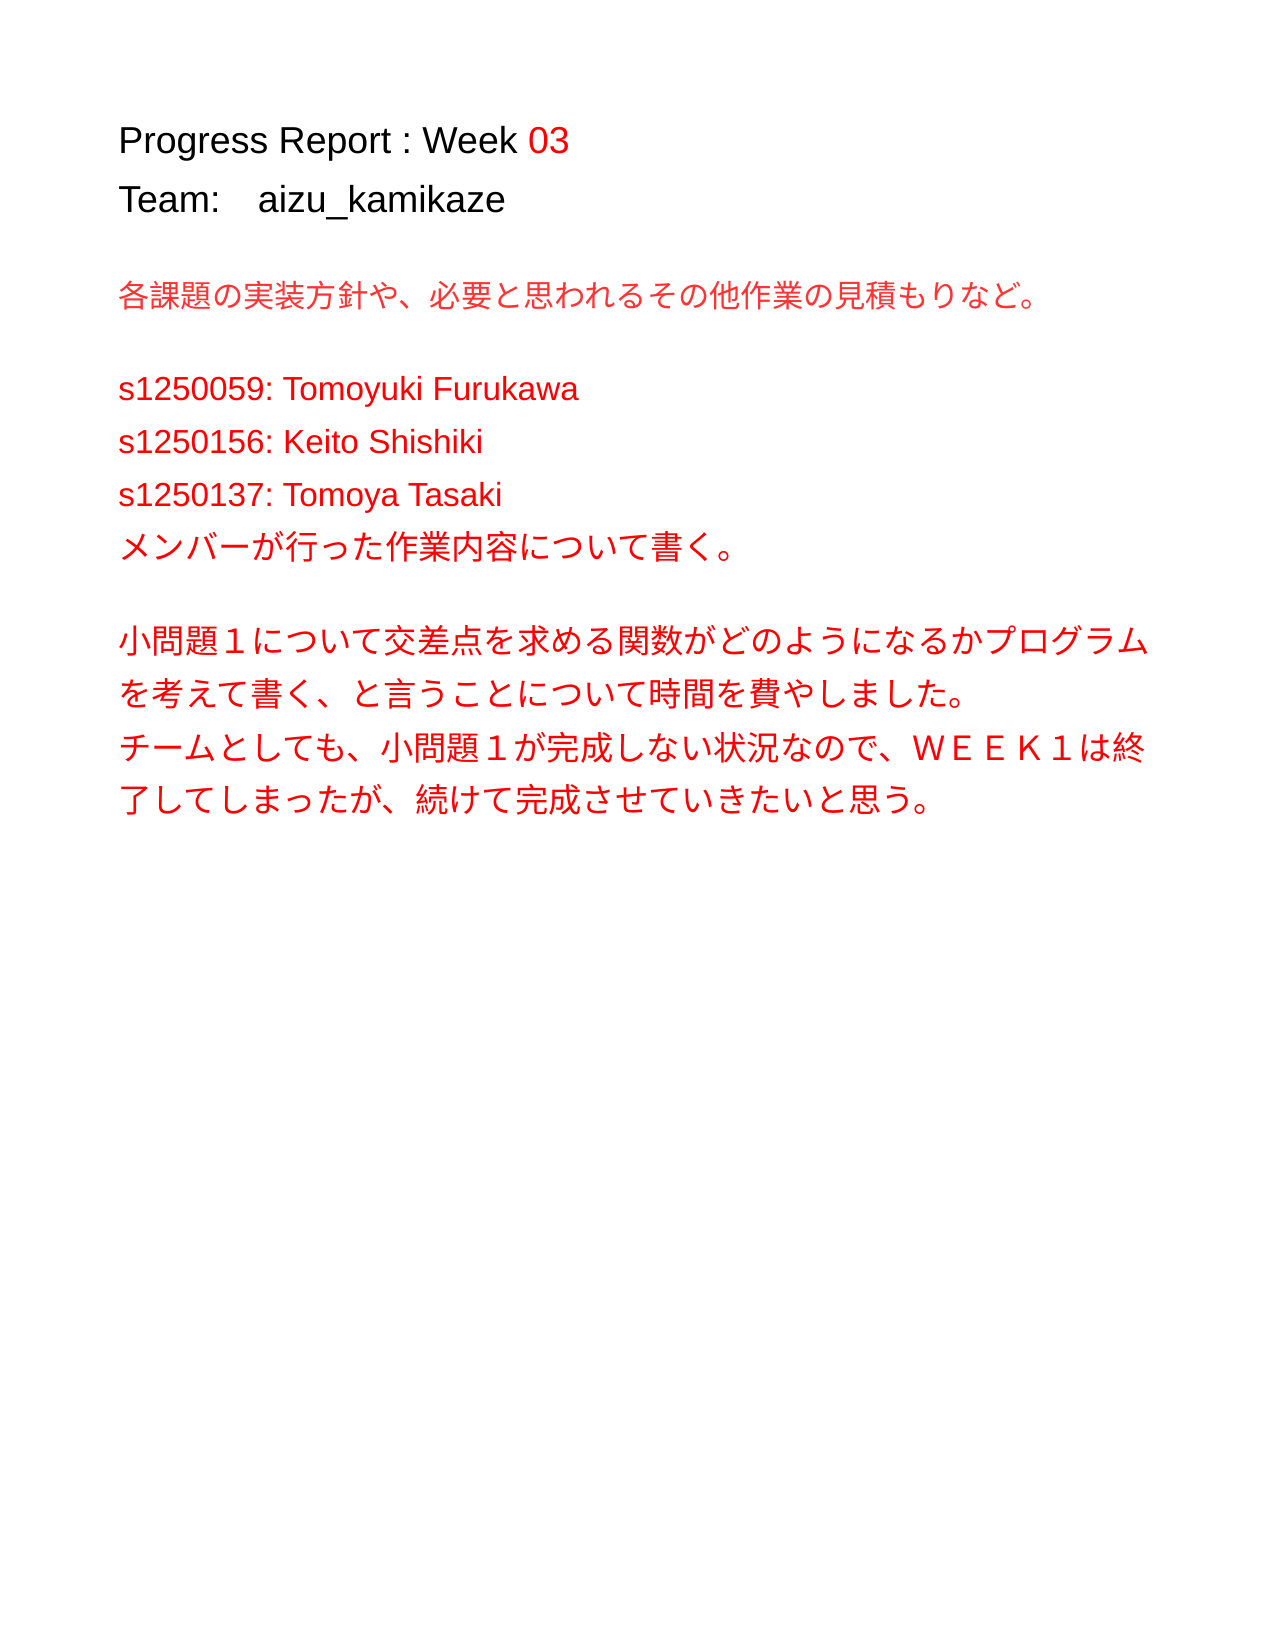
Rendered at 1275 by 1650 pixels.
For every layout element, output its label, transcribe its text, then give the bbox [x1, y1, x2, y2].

text s1250059: Tomoyuki Furukawa [118, 369, 1157, 408]
text Team: aizu_kamikaze [118, 178, 1157, 221]
text 各課題の実装方針や、必要と思われるその他作業の見積もりなど。 [118, 278, 1157, 314]
text s1250156: Keito Shishiki [118, 422, 1157, 461]
text 小問題１について交差点を求める関数がどのようになるかプログラムを考えて書く、と言うことについて時間を費やしました。 [118, 622, 1157, 714]
text メンバーが行った作業内容について書く。 [118, 528, 1157, 567]
text Progress Report : Week 03 [118, 118, 1157, 161]
text チームとしても、小問題１が完成しない状況なので、ＷＥＥＫ１は終了してしまったが、続けて完成させていきたいと思う。 [118, 728, 1157, 820]
text s1250137: Tomoya Tasaki [118, 475, 1157, 514]
